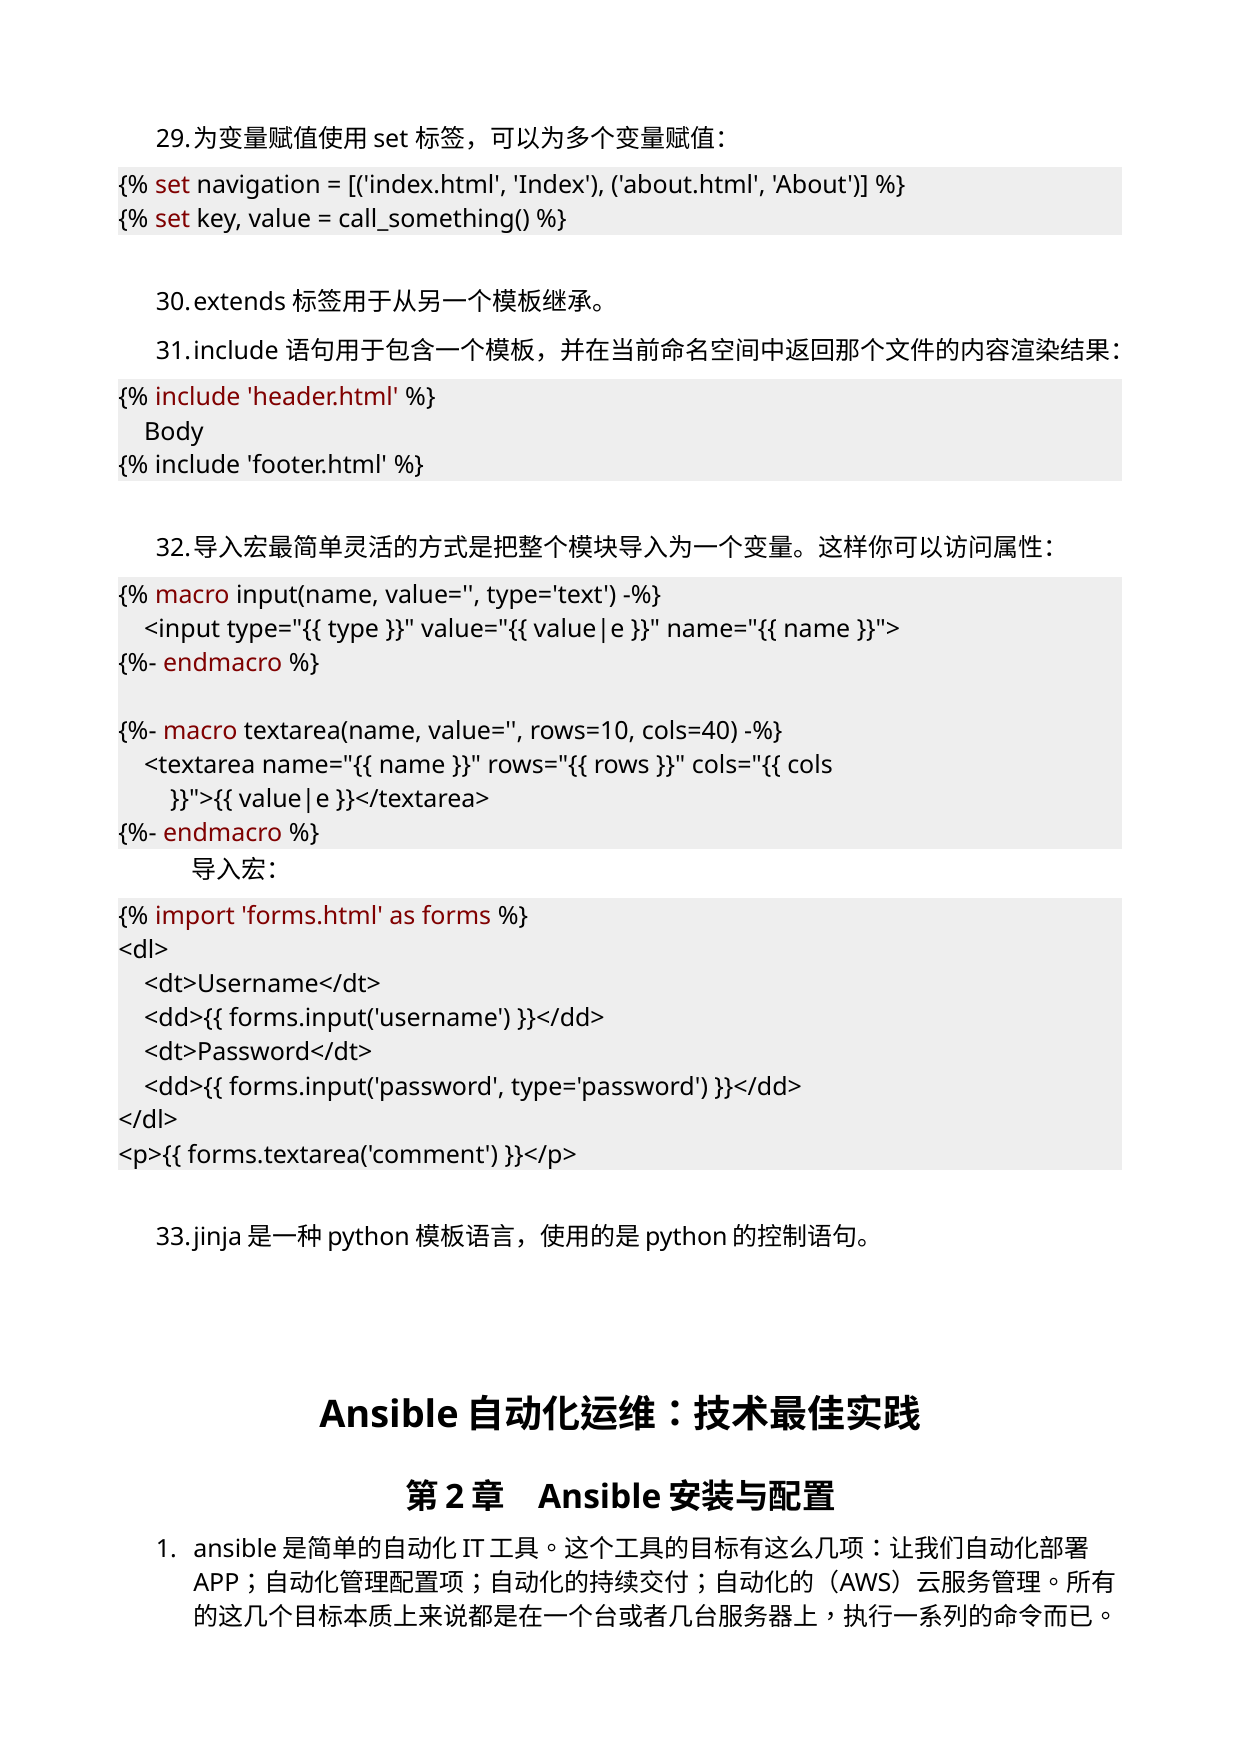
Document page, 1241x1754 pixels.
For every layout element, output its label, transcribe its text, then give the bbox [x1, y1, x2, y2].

text 导入宏： [118, 849, 1122, 885]
table_header {% include 'header.html' %} Body {% include 'footer.html' %} [118, 379, 1122, 481]
list 导入宏最简单灵活的方式是把整个模块导入为一个变量。这样你可以访问属性： [156, 528, 1122, 564]
list include 语句用于包含一个模板，并在当前命名空间中返回那个文件的内容渲染结果： [156, 330, 1122, 367]
list 为变量赋值使用set 标签，可以为多个变量赋值： [156, 118, 1122, 154]
list extends 标签用于从另一个模板继承。 [156, 282, 1122, 318]
subtitle 第2章 Ansible安装与配置 [118, 1472, 1122, 1518]
list ansible是简单的自动化IT工具。这个工具的目标有这么几项：让我们自动化部署APP；自动化管理配置项；自动化的持续交付；自动化的（AWS）云服务管理。所有的这几个目标本质上来说都是在一个台或者几台服务器上，执行一系列的命令而已。 [156, 1530, 1122, 1633]
list jinja是一种python模板语言，使用的是python的控制语句。 [156, 1217, 1122, 1253]
table_header {% macro input(name, value='', type='text') -%} <input type="{{ type }}" value="{{ value|e }}" name="{{ name }}"> {%- endmacro %} {%- macro textarea(name, value='', rows=10, cols=40) -%} <textarea name="{{ name }}" rows="{{ rows }}" cols="{{ cols }}">{{ value|e }}</textarea> {%- endmacro %} [118, 577, 1122, 849]
subtitle Ansible自动化运维：技术最佳实践 [118, 1384, 1122, 1439]
table_header {% set navigation = [('index.html', 'Index'), ('about.html', 'About')] %} {% set key, value = call_something() %} [118, 167, 1122, 235]
table_header {% import 'forms.html' as forms %} <dl> <dt>Username</dt> <dd>{{ forms.input('username') }}</dd> <dt>Password</dt> <dd>{{ forms.input('password', type='password') }}</dd> </dl> <p>{{ forms.textarea('comment') }}</p> [118, 898, 1122, 1170]
